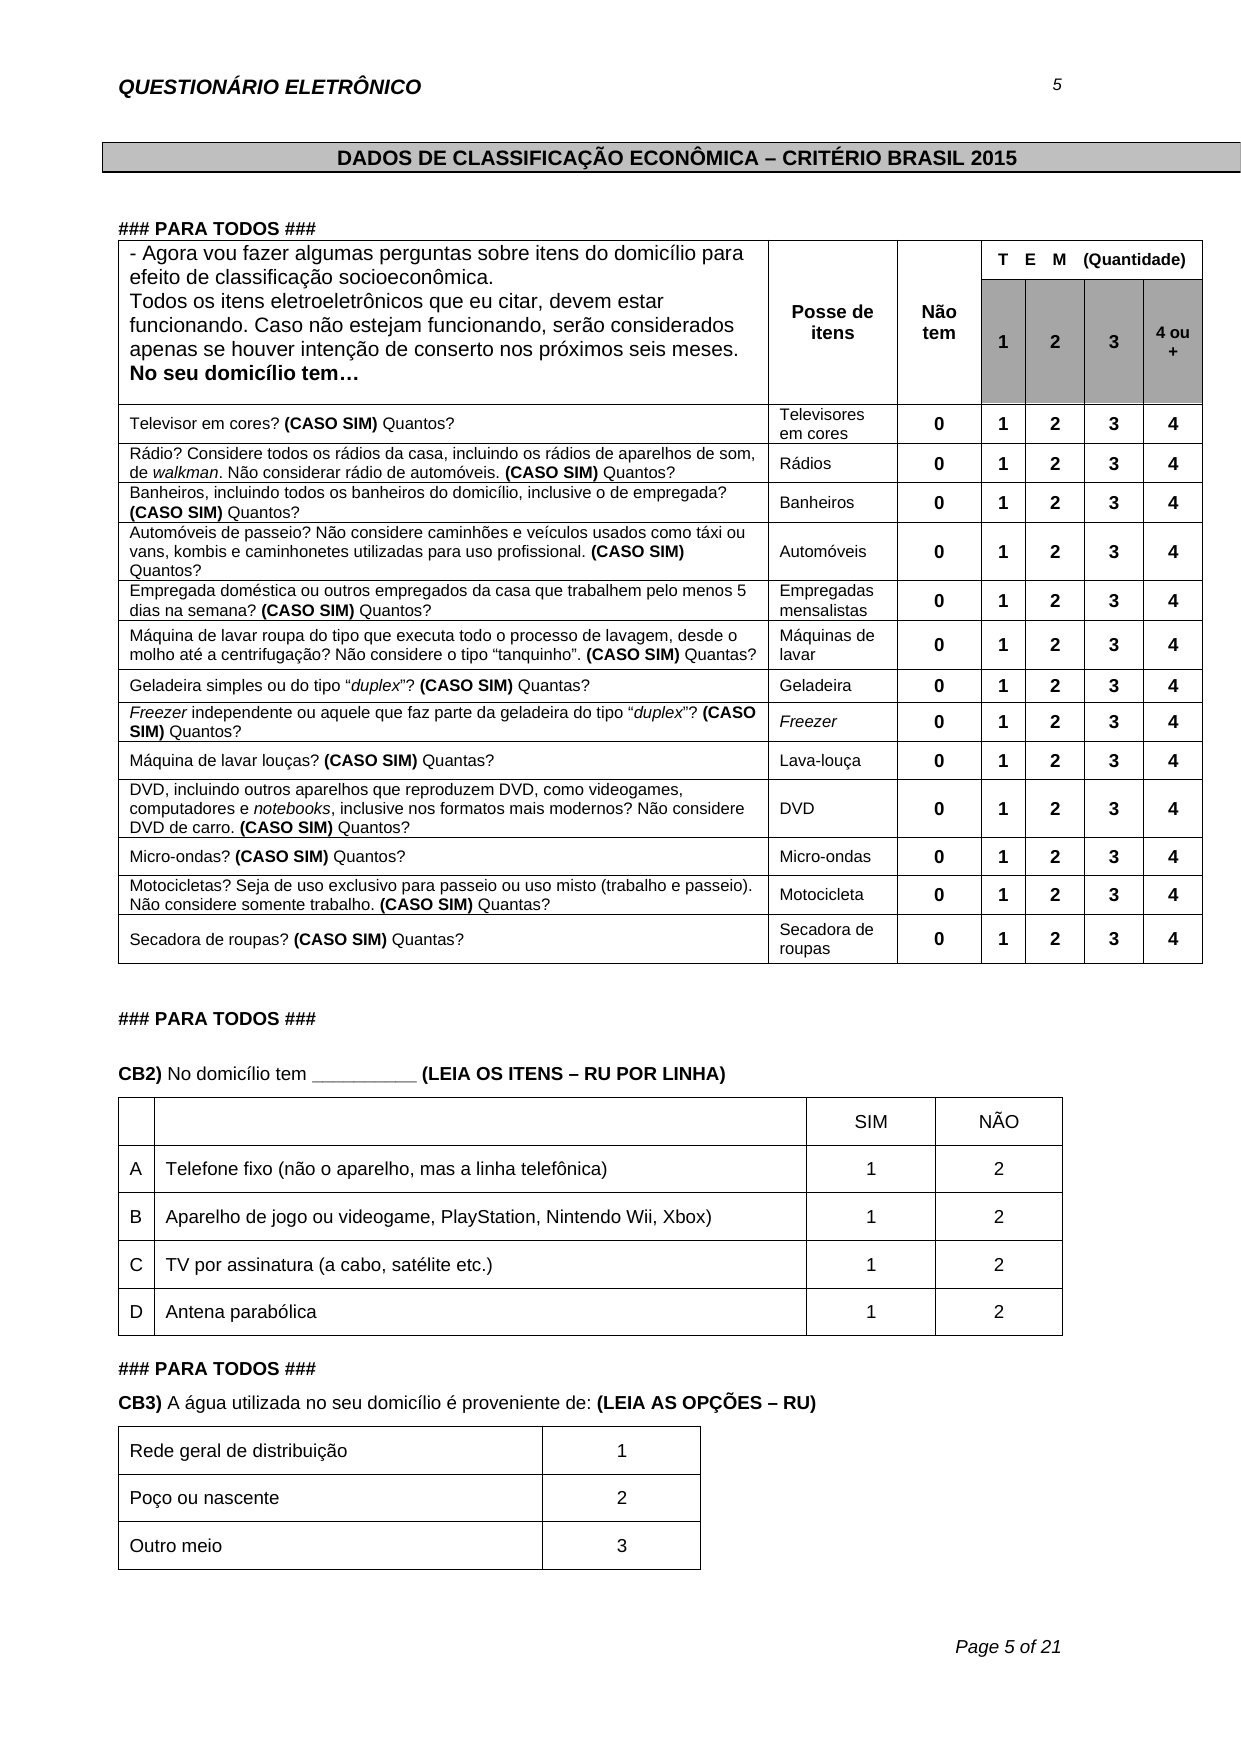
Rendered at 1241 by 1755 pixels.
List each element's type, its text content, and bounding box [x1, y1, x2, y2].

table_cell Televisor em cores? (CASO SIM) Quantos? [119, 405, 768, 443]
table_cell 2 [1026, 280, 1084, 403]
table_cell 4 [1144, 621, 1202, 669]
table_cell 2 [1026, 405, 1084, 443]
table_cell D [119, 1289, 154, 1335]
table_cell 3 [1085, 280, 1143, 403]
table_cell Empregadas mensalistas [769, 581, 897, 619]
table_cell 3 [1085, 581, 1143, 619]
table_cell Outro meio [119, 1522, 542, 1569]
table_cell Geladeira simples ou do tipo “duplex”? (CASO SIM) Quantas? [119, 670, 768, 702]
table_cell 2 [1026, 876, 1084, 914]
table_cell 0 [898, 444, 981, 482]
table_cell 0 [898, 581, 981, 619]
table_cell 1 [982, 405, 1025, 443]
table_cell 3 [1085, 780, 1143, 837]
table_cell 1 [982, 483, 1025, 522]
table_cell 3 [1085, 483, 1143, 522]
table_cell 2 [1026, 483, 1084, 522]
table_cell 3 [1085, 621, 1143, 669]
table_header Rede geral de distribuição [119, 1427, 542, 1473]
table_cell 3 [543, 1522, 700, 1569]
table_cell 2 [543, 1475, 700, 1521]
table_cell 0 [898, 483, 981, 522]
table_cell 4 [1144, 405, 1202, 443]
table_cell DVD [769, 780, 897, 837]
table_cell 0 [898, 780, 981, 837]
table_cell 1 [807, 1193, 935, 1240]
text ### PARA TODOS ### [118, 1007, 1063, 1029]
table_cell 1 [982, 581, 1025, 619]
table_cell 0 [898, 523, 981, 580]
table_cell 1 [982, 780, 1025, 837]
table_cell Banheiros, incluindo todos os banheiros do domicílio, inclusive o de empregada? (CASO SIM) Quantos? [119, 483, 768, 522]
text CB3) A água utilizada no seu domicílio é proveniente de: (LEIA AS OPÇÕES – RU) [118, 1392, 1063, 1413]
table_cell Micro-ondas [769, 838, 897, 874]
table_cell 4 [1144, 876, 1202, 914]
table_cell 3 [1085, 876, 1143, 914]
table_cell 0 [898, 876, 981, 914]
table_cell Máquinas de lavar [769, 621, 897, 669]
table_cell 0 [898, 670, 981, 702]
table_cell 4 [1144, 581, 1202, 619]
table_cell TV por assinatura (a cabo, satélite etc.) [155, 1241, 806, 1287]
table_cell 2 [1026, 444, 1084, 482]
table_cell 3 [1085, 444, 1143, 482]
text ### PARA TODOS ### [118, 218, 1063, 239]
table_cell 1 [982, 523, 1025, 580]
table_cell Máquina de lavar louças? (CASO SIM) Quantas? [119, 742, 768, 778]
table_header [155, 1098, 806, 1145]
table_header DADOS DE CLASSIFICAÇÃO ECONÔMICA – CRITÉRIO BRASIL 2015 [103, 143, 1240, 171]
table_header Não tem [898, 241, 981, 403]
table_cell Telefone fixo (não o aparelho, mas a linha telefônica) [155, 1146, 806, 1192]
table_header - Agora vou fazer algumas perguntas sobre itens do domicílio para efeito de classificação socioeconômica. Todos os itens eletroeletrônicos que eu citar, devem estar funcionando. Caso não estejam funcionando, serão considerados apenas se houver intenção de conserto nos próximos seis meses. No seu domicílio tem… [119, 241, 768, 403]
table_cell Aparelho de jogo ou videogame, PlayStation, Nintendo Wii, Xbox) [155, 1193, 806, 1240]
table_cell 2 [936, 1193, 1062, 1240]
table_cell 4 ou + [1144, 280, 1202, 403]
table_cell 3 [1085, 670, 1143, 702]
table_cell Empregada doméstica ou outros empregados da casa que trabalhem pelo menos 5 dias na semana? (CASO SIM) Quantos? [119, 581, 768, 619]
table_header T E M (Quantidade) [982, 241, 1202, 279]
table_cell A [119, 1146, 154, 1192]
table_cell Lava-louça [769, 742, 897, 778]
table_cell 0 [898, 915, 981, 963]
table_cell 2 [1026, 581, 1084, 619]
table_cell Televisores em cores [769, 405, 897, 443]
table_cell Secadora de roupas [769, 915, 897, 963]
table_cell 4 [1144, 444, 1202, 482]
table_cell 4 [1144, 742, 1202, 778]
table_cell 0 [898, 838, 981, 874]
table_cell 1 [982, 621, 1025, 669]
table_cell Poço ou nascente [119, 1475, 542, 1521]
table_cell 2 [936, 1146, 1062, 1192]
table_cell 3 [1085, 523, 1143, 580]
table_cell 2 [936, 1289, 1062, 1335]
table_header 1 [543, 1427, 700, 1473]
table_cell 4 [1144, 780, 1202, 837]
table_cell 2 [1026, 621, 1084, 669]
table_cell 2 [1026, 703, 1084, 741]
table_cell 1 [807, 1146, 935, 1192]
table_cell 0 [898, 742, 981, 778]
table_cell Secadora de roupas? (CASO SIM) Quantas? [119, 915, 768, 963]
table_cell 4 [1144, 523, 1202, 580]
table_cell 1 [982, 444, 1025, 482]
table_cell 4 [1144, 670, 1202, 702]
table_cell Banheiros [769, 483, 897, 522]
text ### PARA TODOS ### [118, 1358, 1063, 1379]
table_cell Automóveis de passeio? Não considere caminhões e veículos usados como táxi ou vans, kombis e caminhonetes utilizadas para uso profissional. (CASO SIM) Quantos? [119, 523, 768, 580]
table_cell Rádios [769, 444, 897, 482]
table_cell 1 [807, 1241, 935, 1287]
table_cell 1 [982, 838, 1025, 874]
table_cell 1 [807, 1289, 935, 1335]
table_cell Freezer [769, 703, 897, 741]
table_cell Automóveis [769, 523, 897, 580]
table_cell 4 [1144, 703, 1202, 741]
table_cell Motocicleta [769, 876, 897, 914]
text CB2) No domicílio tem __________ (LEIA OS ITENS – RU POR LINHA) [118, 1063, 1063, 1084]
table_cell Micro-ondas? (CASO SIM) Quantos? [119, 838, 768, 874]
table_cell Máquina de lavar roupa do tipo que executa todo o processo de lavagem, desde o molho até a centrifugação? Não considere o tipo “tanquinho”. (CASO SIM) Quantas? [119, 621, 768, 669]
table_cell 1 [982, 915, 1025, 963]
table_cell 0 [898, 621, 981, 669]
table_cell 3 [1085, 838, 1143, 874]
table_cell Freezer independente ou aquele que faz parte da geladeira do tipo “duplex”? (CASO SIM) Quantos? [119, 703, 768, 741]
table_header Posse de itens [769, 241, 897, 403]
table_cell 3 [1085, 703, 1143, 741]
table_cell 0 [898, 405, 981, 443]
table_cell 2 [1026, 915, 1084, 963]
table_cell 2 [1026, 670, 1084, 702]
table_cell 2 [1026, 742, 1084, 778]
table_header NÃO [936, 1098, 1062, 1145]
table_cell 4 [1144, 838, 1202, 874]
table_cell 2 [1026, 780, 1084, 837]
table_cell Motocicletas? Seja de uso exclusivo para passeio ou uso misto (trabalho e passeio). Não considere somente trabalho. (CASO SIM) Quantas? [119, 876, 768, 914]
table_cell C [119, 1241, 154, 1287]
table_cell 2 [936, 1241, 1062, 1287]
table_cell 2 [1026, 523, 1084, 580]
table_cell 4 [1144, 483, 1202, 522]
table_cell 1 [982, 280, 1025, 403]
table_cell 1 [982, 703, 1025, 741]
table_cell B [119, 1193, 154, 1240]
table_cell 3 [1085, 742, 1143, 778]
table_header SIM [807, 1098, 935, 1145]
table_cell 1 [982, 876, 1025, 914]
table_cell 1 [982, 670, 1025, 702]
table_cell Rádio? Considere todos os rádios da casa, incluindo os rádios de aparelhos de som, de walkman. Não considerar rádio de automóveis. (CASO SIM) Quantos? [119, 444, 768, 482]
table_cell 4 [1144, 915, 1202, 963]
table_cell 3 [1085, 405, 1143, 443]
table_cell Geladeira [769, 670, 897, 702]
table_cell Antena parabólica [155, 1289, 806, 1335]
table_cell 1 [982, 742, 1025, 778]
table_cell 3 [1085, 915, 1143, 963]
table_cell 2 [1026, 838, 1084, 874]
table_cell 0 [898, 703, 981, 741]
table_cell DVD, incluindo outros aparelhos que reproduzem DVD, como videogames, computadores e notebooks, inclusive nos formatos mais modernos? Não considere DVD de carro. (CASO SIM) Quantos? [119, 780, 768, 837]
table_header [119, 1098, 154, 1145]
